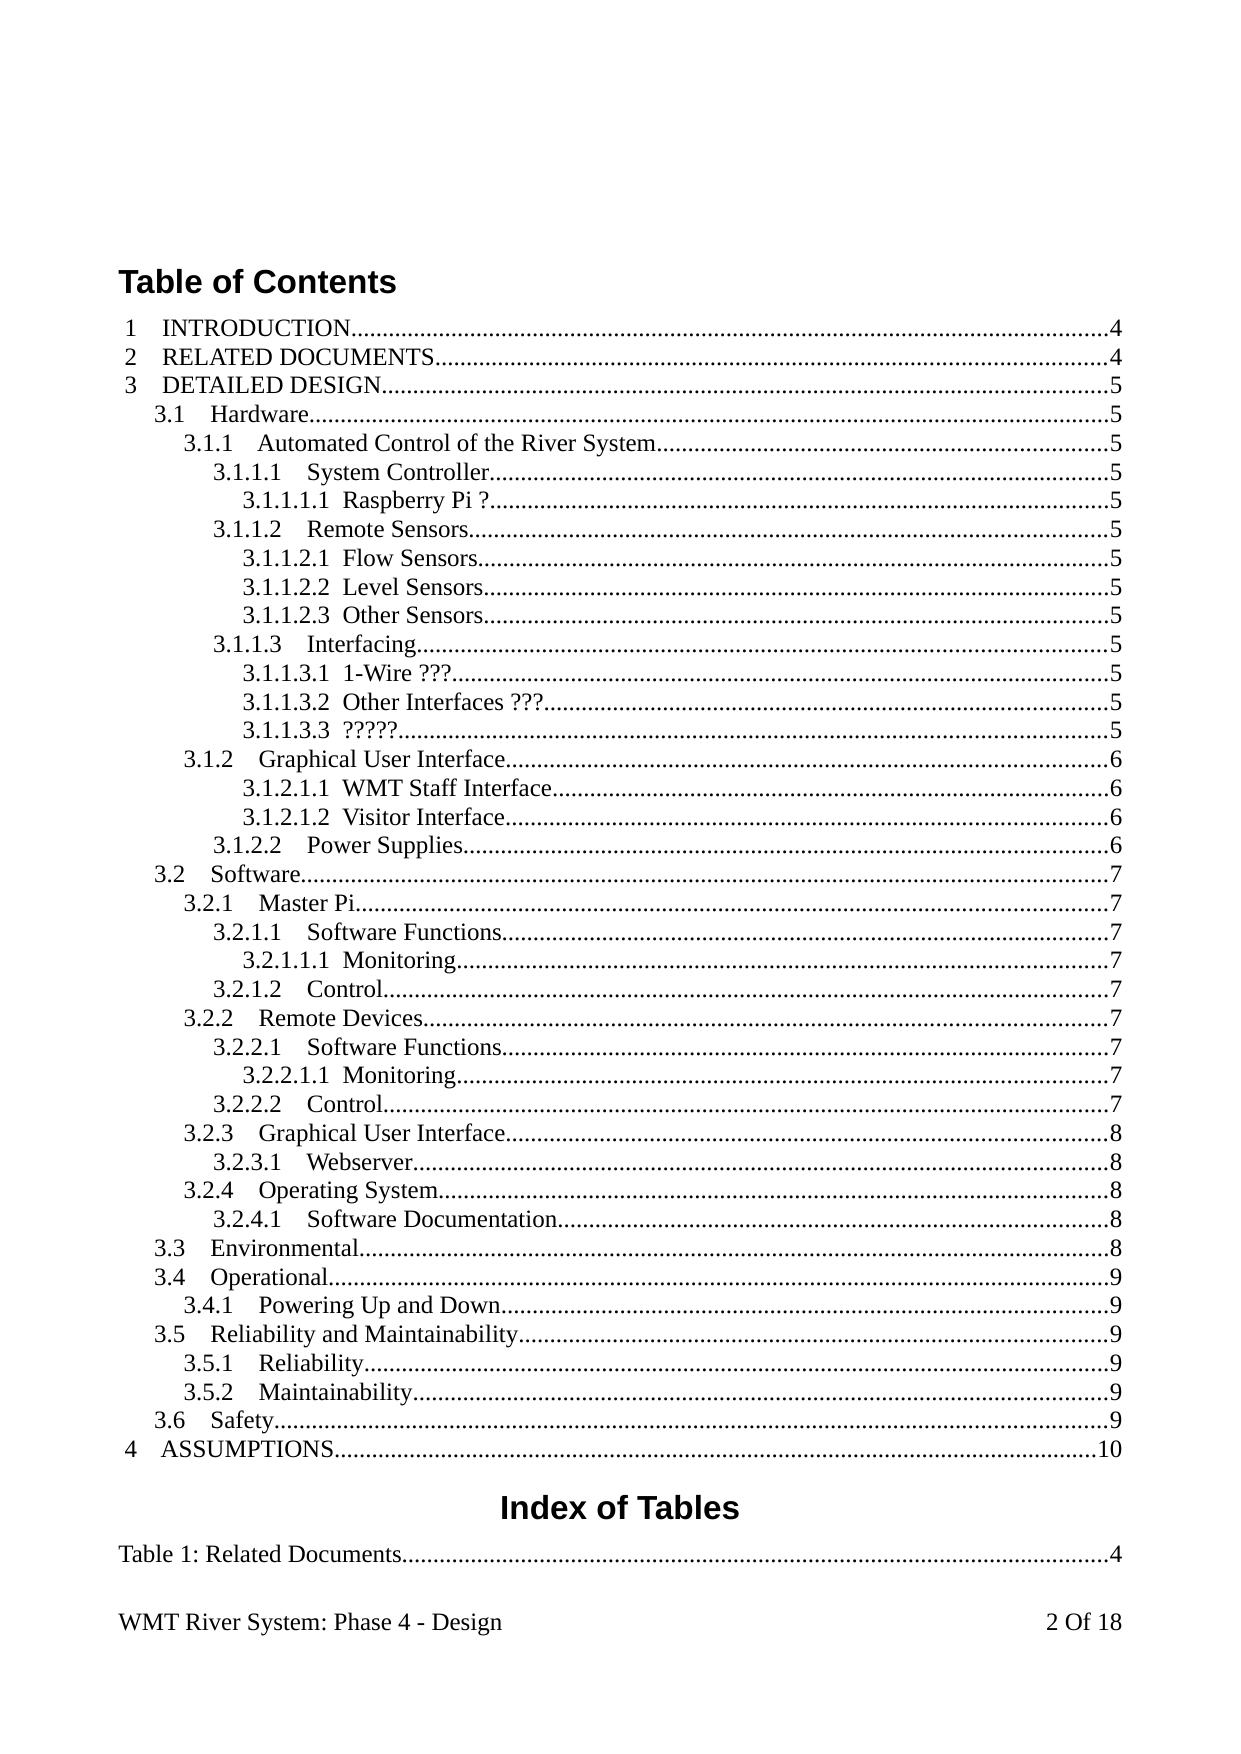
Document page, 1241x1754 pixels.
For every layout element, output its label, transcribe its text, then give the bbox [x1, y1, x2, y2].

text 3.2.3.1 Webserver 8 [207, 1147, 1122, 1175]
text 3.1.1 Automated Control of the River System 5 [177, 428, 1122, 457]
text 3.2.4 Operating System 8 [177, 1175, 1122, 1204]
text 3.5.1 Reliability 9 [177, 1348, 1122, 1377]
text 3.1.1.2.2 Level Sensors 5 [236, 572, 1122, 600]
text 3.2.1.1 Software Functions 7 [207, 917, 1122, 945]
text 3.1.1.3.1 1-Wire ??? 5 [236, 658, 1122, 687]
text 3.1.1.2.1 Flow Sensors 5 [236, 543, 1122, 572]
text 3.1.1.3 Interfacing 5 [207, 629, 1122, 658]
text 3.2.2.2 Control 7 [207, 1089, 1122, 1118]
text 3.1.2 Graphical User Interface 6 [177, 744, 1122, 773]
text 3.1.1.1 System Controller 5 [207, 457, 1122, 485]
subtitle Table of Contents [118, 262, 1122, 300]
text 3.1.1.3.3 ????? 5 [236, 715, 1122, 744]
text 3.2.4.1 Software Documentation 8 [207, 1204, 1122, 1233]
text 3.4 Operational 9 [148, 1262, 1122, 1290]
subtitle Index of Tables [118, 1488, 1122, 1526]
text 3.1.1.2 Remote Sensors 5 [207, 514, 1122, 543]
text 3.2.2.1 Software Functions 7 [207, 1032, 1122, 1060]
text 3.1.2.1.1 WMT Staff Interface 6 [236, 773, 1122, 802]
text 3.2.2.1.1 Monitoring 7 [236, 1060, 1122, 1089]
text 4 ASSUMPTIONS 10 [118, 1434, 1122, 1463]
text 3.1.2.2 Power Supplies 6 [207, 830, 1122, 859]
text 3.2.1.1.1 Monitoring 7 [236, 945, 1122, 974]
text 3.2.2 Remote Devices 7 [177, 1003, 1122, 1032]
text 3.2.3 Graphical User Interface 8 [177, 1118, 1122, 1147]
text 3 DETAILED DESIGN 5 [118, 370, 1122, 399]
text Table 1: Related Documents 4 [118, 1539, 1122, 1568]
text 3.5.2 Maintainability 9 [177, 1377, 1122, 1405]
text 3.2 Software 7 [148, 859, 1122, 888]
text 3.1.1.1.1 Raspberry Pi ? 5 [236, 485, 1122, 514]
text 1 INTRODUCTION 4 [118, 313, 1122, 342]
text 2 RELATED DOCUMENTS 4 [118, 342, 1122, 370]
text 3.6 Safety 9 [148, 1405, 1122, 1434]
text 3.2.1 Master Pi 7 [177, 888, 1122, 917]
text 3.2.1.2 Control 7 [207, 974, 1122, 1003]
text 3.1.1.2.3 Other Sensors 5 [236, 600, 1122, 629]
text 3.1 Hardware 5 [148, 399, 1122, 428]
text 3.5 Reliability and Maintainability 9 [148, 1319, 1122, 1348]
text 3.1.1.3.2 Other Interfaces ??? 5 [236, 687, 1122, 715]
text 3.3 Environmental 8 [148, 1233, 1122, 1262]
text 3.1.2.1.2 Visitor Interface 6 [236, 802, 1122, 830]
text 3.4.1 Powering Up and Down 9 [177, 1290, 1122, 1319]
